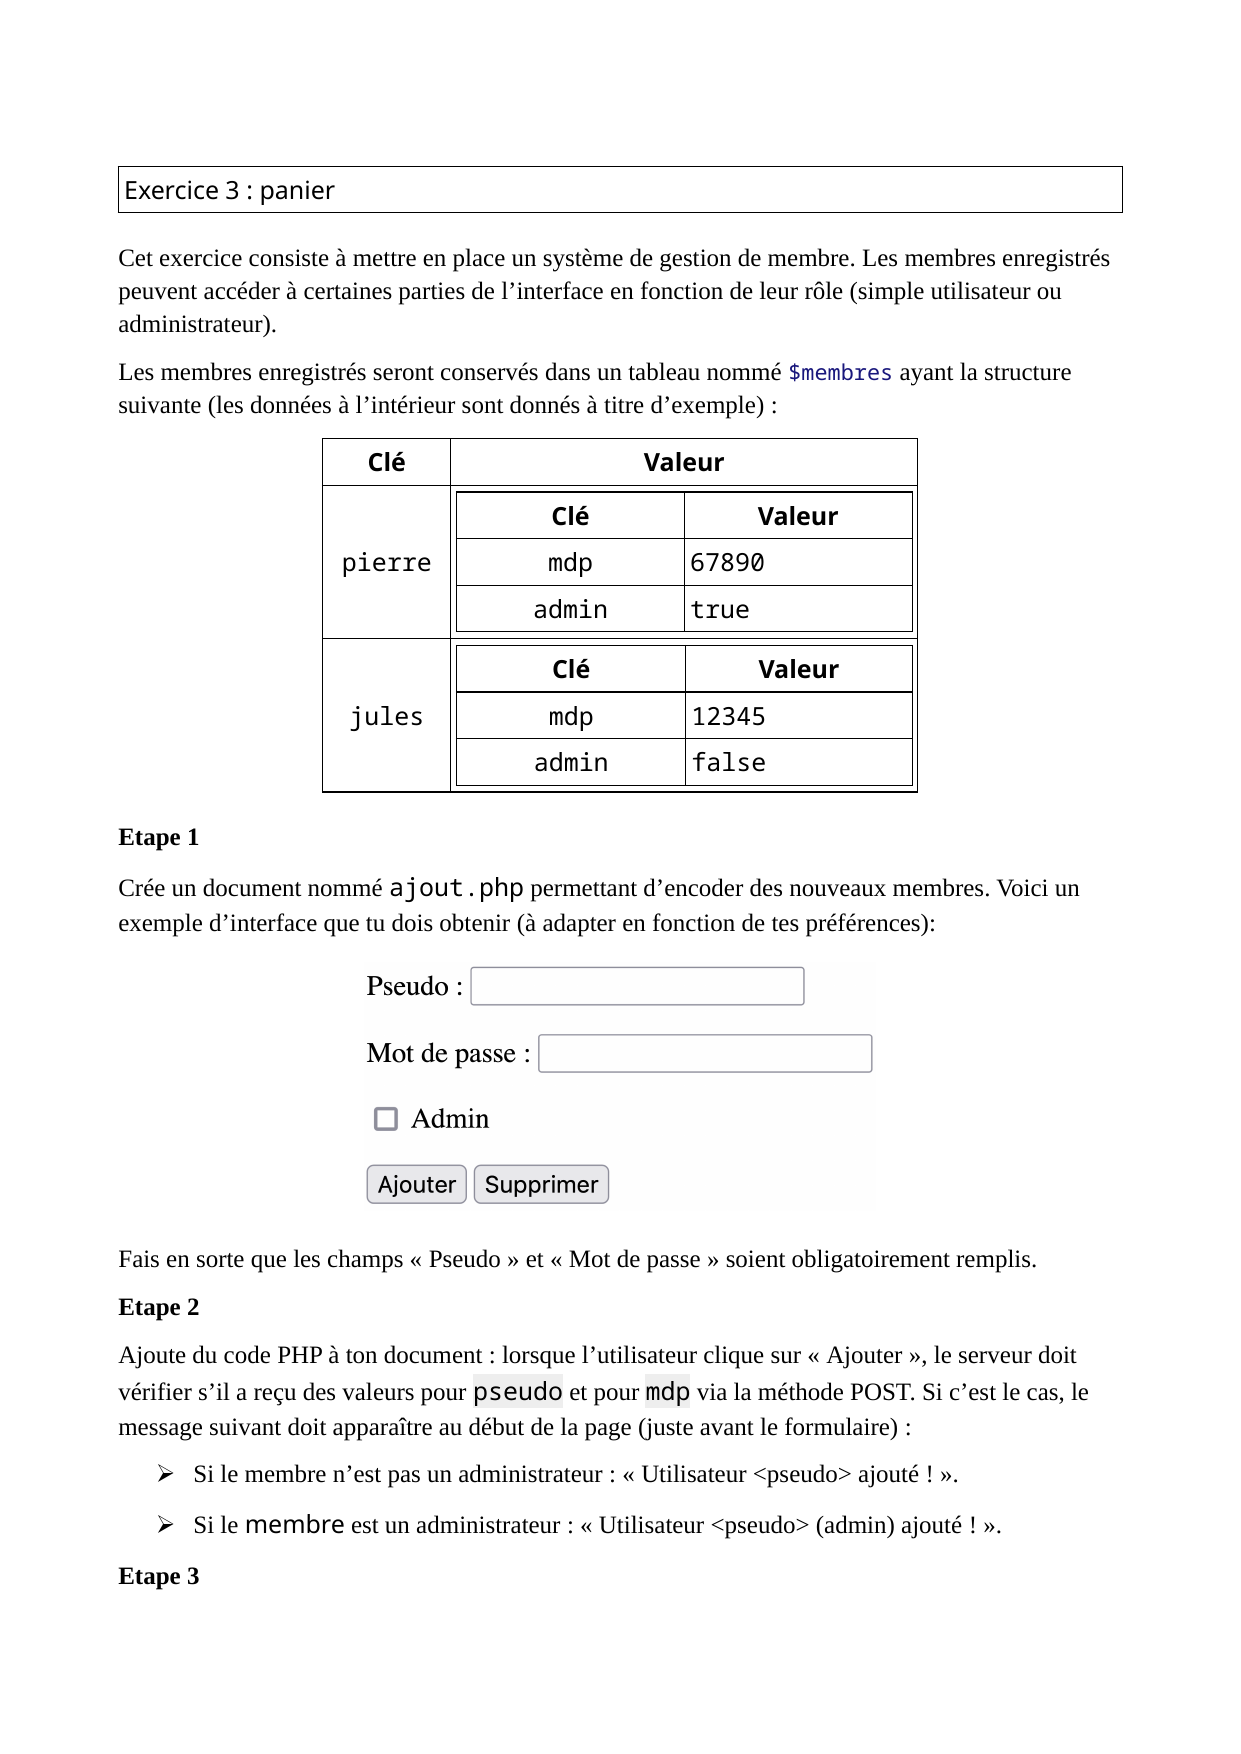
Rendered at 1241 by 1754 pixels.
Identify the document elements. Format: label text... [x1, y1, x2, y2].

table_cell admin [457, 739, 685, 784]
text Etape 2 [118, 1292, 1122, 1321]
table_cell pierre [323, 486, 450, 638]
picture [363, 962, 877, 1211]
text Cet exercice consiste à mettre en place un système de gestion de membre. Les membres enregistrés peuvent accéder à certaines parties de l’interface en fonction de leur rôle (simple utilisateur ou administrateur). [118, 243, 1122, 338]
text Fais en sorte que les champs « Pseudo » et « Mot de passe » soient obligatoirement remplis. [118, 955, 1122, 1273]
table_header Exercice 3 : panier [119, 167, 1122, 212]
table_header Valeur [451, 439, 917, 485]
table_cell [451, 486, 917, 638]
table_header Clé [457, 493, 684, 538]
table_cell mdp [457, 693, 685, 738]
text Les membres enregistrés seront conservés dans un tableau nommé $membres ayant la structure suivante (les données à l’intérieur sont donnés à titre d’exemple) : [118, 356, 1122, 419]
table_header Clé [323, 439, 450, 485]
table_cell false [686, 739, 912, 784]
table_header Clé [457, 646, 685, 691]
table_cell 67890 [685, 539, 912, 584]
table_cell jules [323, 639, 450, 791]
table_cell true [685, 586, 912, 631]
table_header Valeur [685, 493, 912, 538]
text Etape 3 [118, 1561, 1122, 1589]
table_header Valeur [686, 646, 912, 691]
table_cell admin [457, 586, 684, 631]
table_cell [451, 639, 917, 791]
text Etape 1 [118, 822, 1122, 851]
text Ajoute du code PHP à ton document : lorsque l’utilisateur clique sur « Ajouter », le serveur doit vérifier s’il a reçu des valeurs pour pseudo et pour mdp via la méthode POST. Si c’est le cas, le message suivant doit apparaître au début de la page (juste avant le formulaire) : [118, 1340, 1122, 1441]
list Si le membre est un administrateur : « Utilisateur <pseudo> (admin) ajouté ! ». [156, 1507, 1122, 1541]
table_cell mdp [457, 539, 684, 584]
table_cell 12345 [686, 693, 912, 738]
list Si le membre n’est pas un administrateur : « Utilisateur <pseudo> ajouté ! ». [156, 1459, 1122, 1488]
text Crée un document nommé ajout.php permettant d’encoder des nouveaux membres. Voici un exemple d’interface que tu dois obtenir (à adapter en fonction de tes préférences): [118, 869, 1122, 937]
